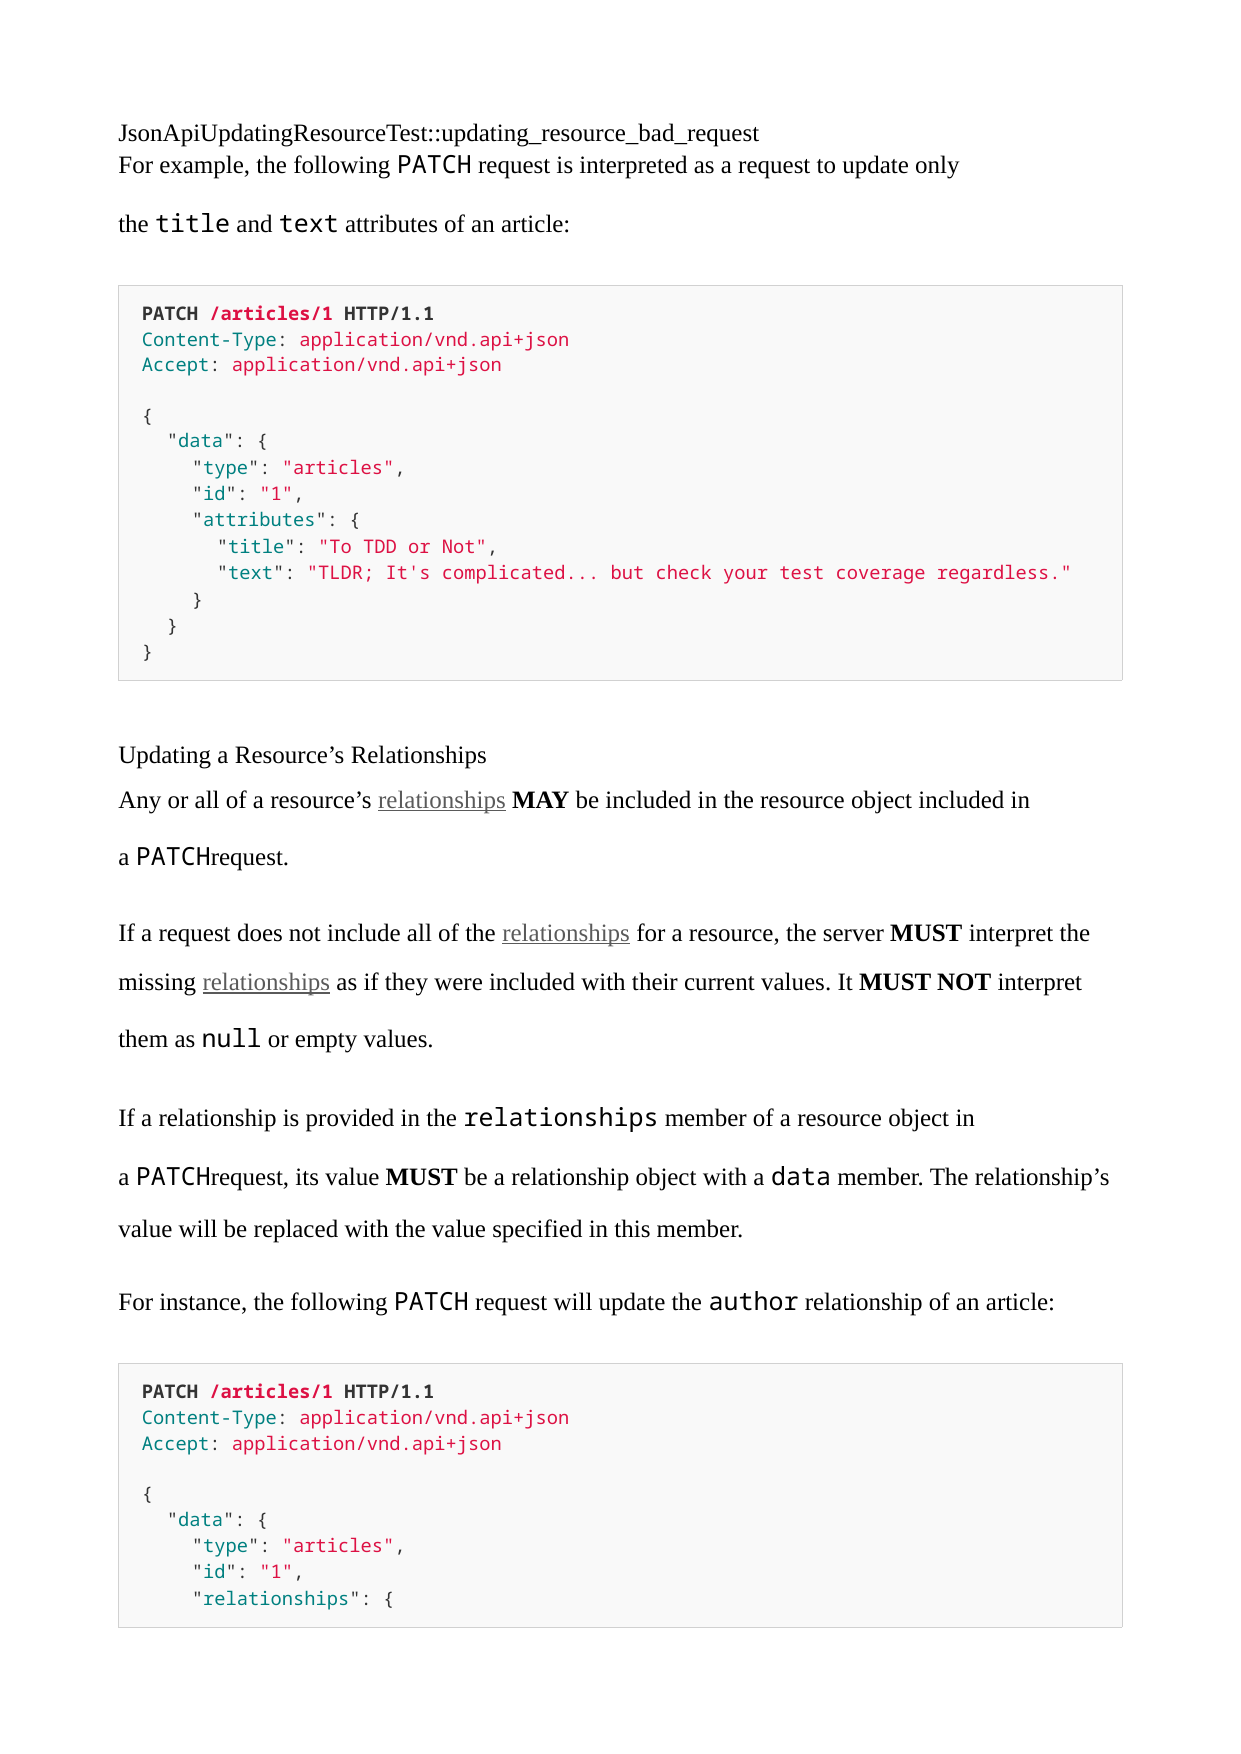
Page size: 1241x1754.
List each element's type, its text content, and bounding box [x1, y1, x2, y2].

text { [119, 386, 1122, 412]
text "type": "articles", [119, 438, 1122, 465]
text { [119, 1464, 1122, 1490]
text If a relationship is provided in the relationships member of a resource object in a PATCHrequest, its value MUST be a relationship object with a data member. The relationship’s value will be replaced with the value specified in this member. [118, 1100, 1122, 1243]
text For instance, the following PATCH request will update the author relationship of an article: [118, 1284, 1122, 1318]
text Content-Type: application/vnd.api+json [119, 310, 1122, 336]
text } [737, 570, 743, 578]
text "title": "To TDD or Not", [119, 517, 1122, 544]
text "id": "1", [119, 465, 1122, 491]
text Any or all of a resource’s relationships MAY be included in the resource object included in a PATCHrequest. [118, 785, 1122, 872]
text } [906, 570, 911, 578]
text "text": "TLDR; It's complicated... but check your test coverage regardless." [119, 544, 1122, 570]
text "id": "1", [119, 1543, 1122, 1569]
text } [613, 570, 618, 578]
text } [456, 570, 462, 578]
text "data": { [119, 1490, 1122, 1516]
text Content-Type: application/vnd.api+json [119, 1388, 1122, 1414]
text } [119, 596, 1122, 623]
text JsonApiUpdatingResourceTest::updating_resource_bad_request [118, 118, 1122, 147]
text "type": "articles", [119, 1516, 1122, 1543]
subtitle Updating a Resource’s Relationships [118, 741, 1122, 769]
text "data": { [119, 412, 1122, 438]
text For example, the following PATCH request is interpreted as a request to update only the title and text attributes of an article: [118, 147, 1122, 240]
text "attributes": { [119, 491, 1122, 517]
text If a request does not include all of the relationships for a resource, the server MUST interpret the missing relationships as if they were included with their current values. It MUST NOT interpret them as null or empty values. [118, 918, 1122, 1055]
text PATCH /articles/1 HTTP/1.1 [119, 286, 1122, 310]
text } [119, 570, 1122, 596]
text } [119, 623, 1122, 680]
text } [962, 570, 967, 578]
text } [849, 570, 855, 578]
text Accept: application/vnd.api+json [119, 1414, 1122, 1439]
text "relationships": { [119, 1569, 1122, 1627]
text } [343, 570, 349, 578]
text PATCH /articles/1 HTTP/1.1 [119, 1364, 1122, 1388]
text Accept: application/vnd.api+json [119, 336, 1122, 361]
